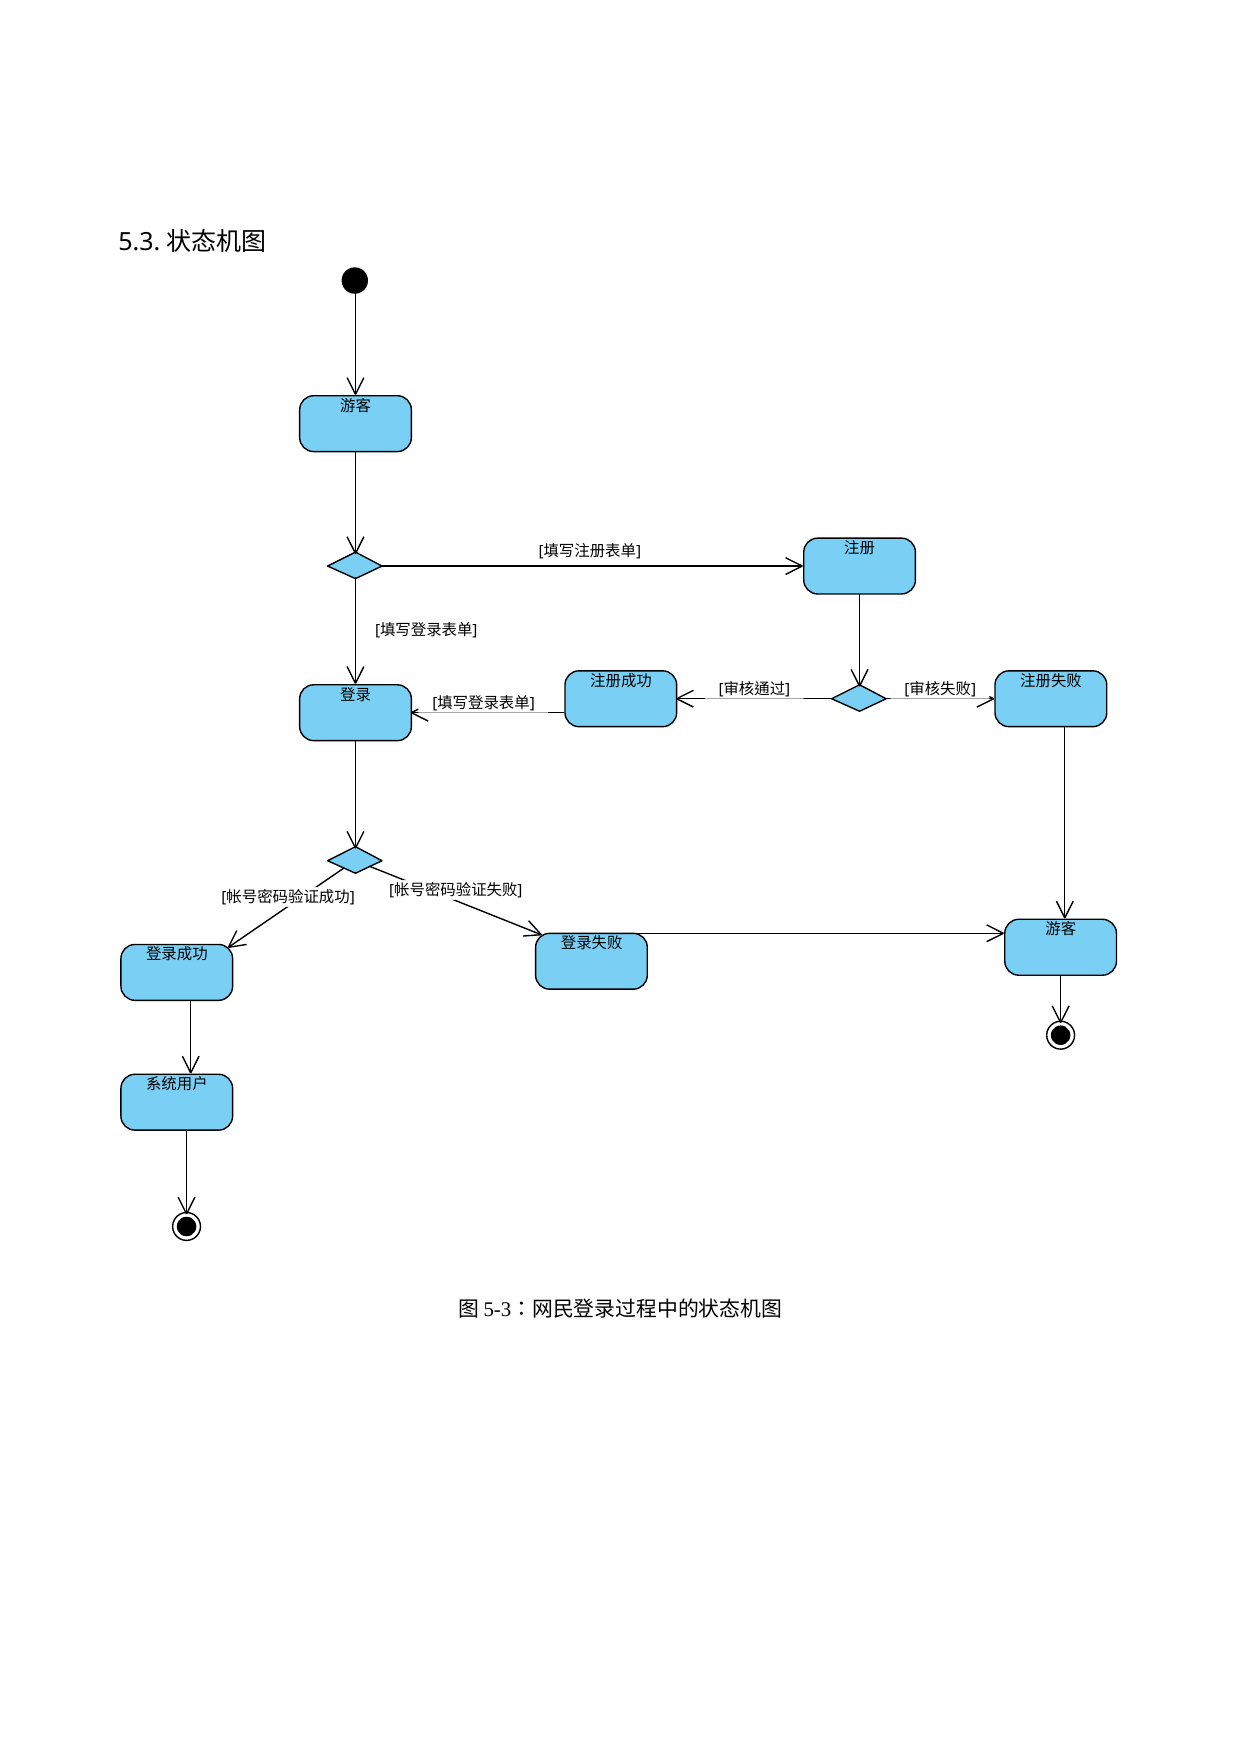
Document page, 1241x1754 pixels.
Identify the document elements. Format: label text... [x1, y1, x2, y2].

text 图5-3：网民登录过程中的状态机图 [118, 1294, 1122, 1323]
subtitle 状态机图 [118, 224, 1122, 258]
